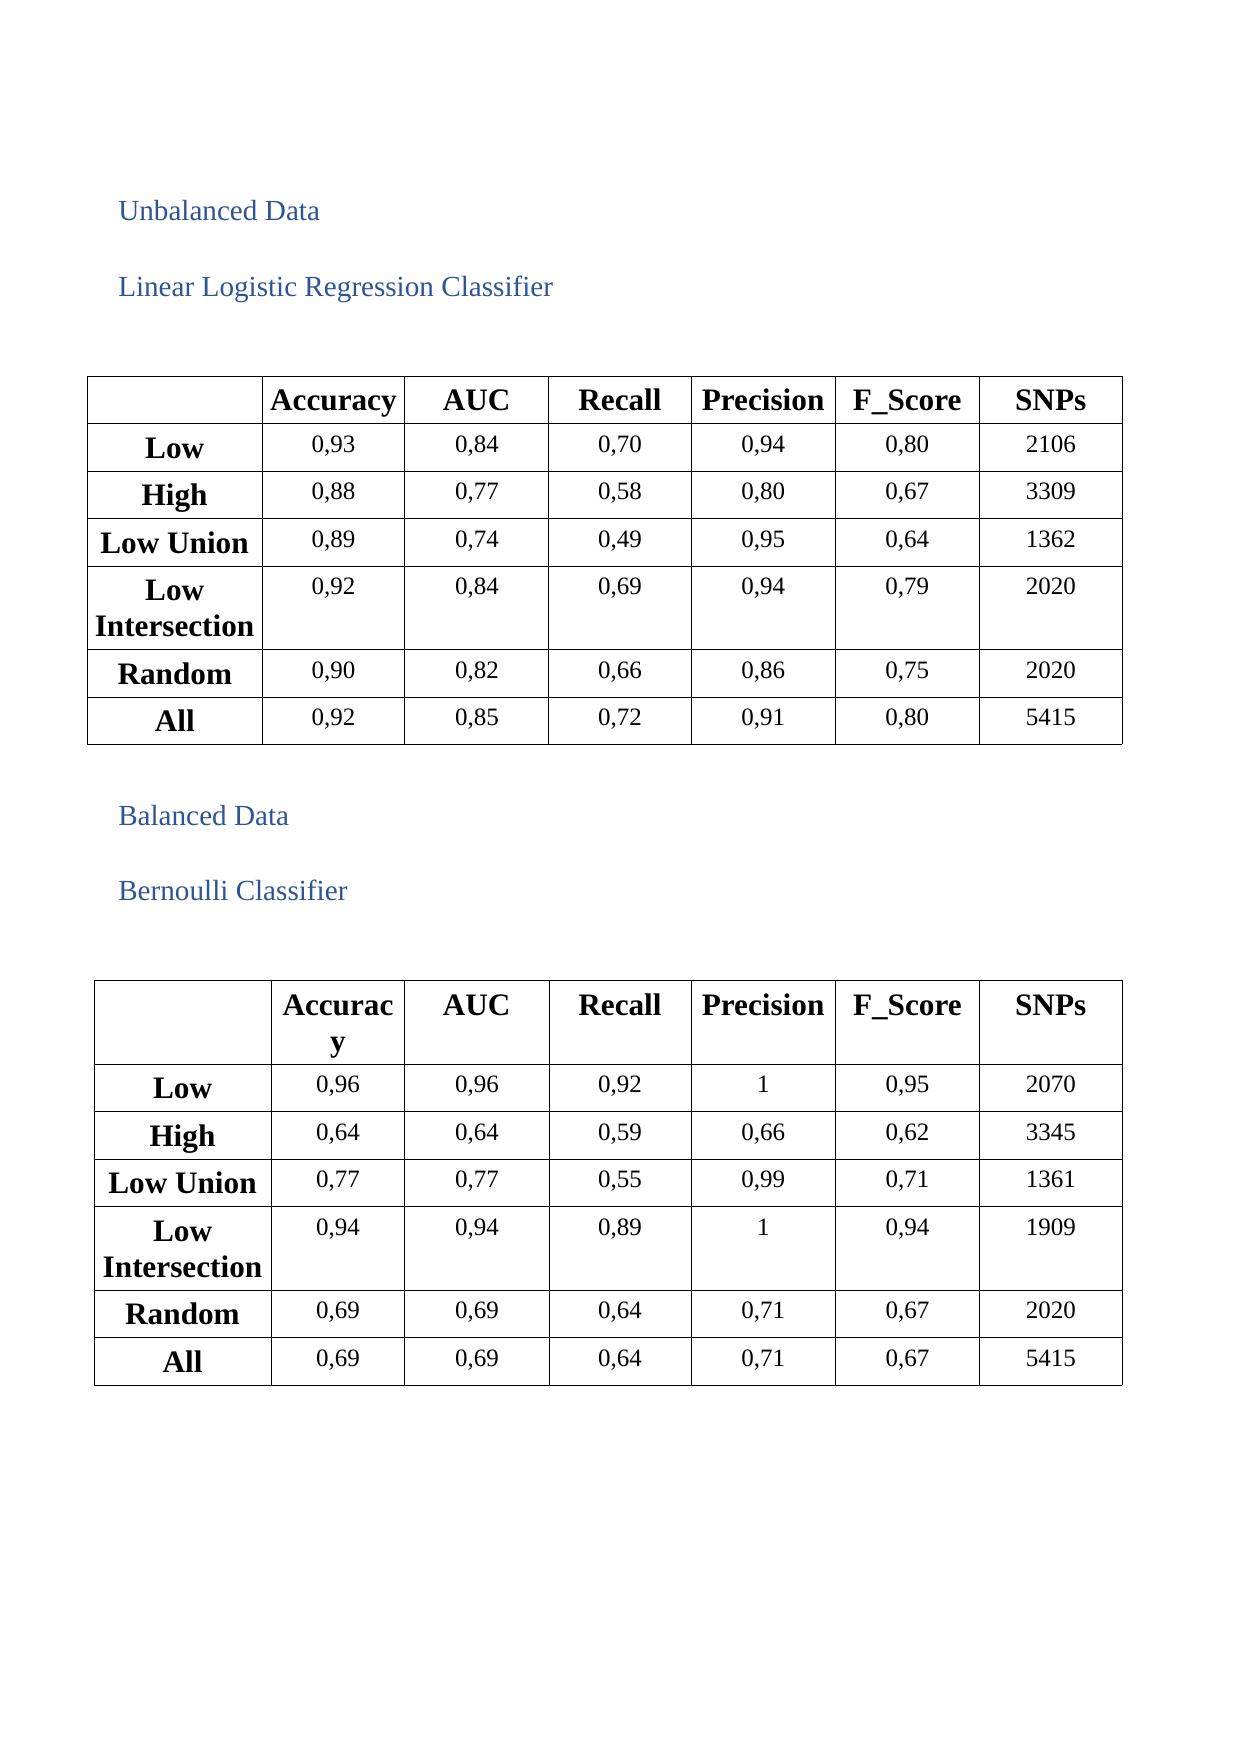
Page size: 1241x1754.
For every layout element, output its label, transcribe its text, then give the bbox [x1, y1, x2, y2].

table_header Recall [549, 377, 691, 423]
table_header Precision [692, 377, 835, 423]
table_cell 0,66 [692, 1112, 835, 1158]
table_header AUC [405, 981, 549, 1063]
table_cell 0,75 [836, 650, 979, 697]
table_cell High [88, 472, 262, 518]
table_cell 0,99 [692, 1160, 835, 1206]
table_cell Low [88, 424, 262, 471]
table_cell All [88, 698, 262, 744]
table_cell 0,67 [836, 1291, 979, 1337]
table_cell 1362 [980, 519, 1122, 566]
table_cell 0,94 [272, 1207, 404, 1289]
table_cell Low Union [88, 519, 262, 566]
table_cell 0,64 [405, 1112, 549, 1158]
table_cell 0,59 [550, 1112, 691, 1158]
table_header F_Score [836, 981, 979, 1063]
table_cell 0,71 [692, 1291, 835, 1337]
table_cell 0,96 [405, 1065, 549, 1111]
table_header [95, 981, 271, 1063]
subtitle Bernoulli Classifier [118, 873, 1122, 907]
table_cell 0,71 [692, 1338, 835, 1384]
table_cell 0,80 [836, 424, 979, 471]
table_cell 0,69 [405, 1338, 549, 1384]
table_cell 0,91 [692, 698, 835, 744]
table_cell Low Union [95, 1160, 271, 1206]
table_cell 3309 [980, 472, 1122, 518]
table_cell 1 [692, 1065, 835, 1111]
table_cell 0,88 [263, 472, 404, 518]
table_cell 0,64 [550, 1338, 691, 1384]
table_cell 0,94 [692, 567, 835, 649]
table_cell 0,95 [836, 1065, 979, 1111]
table_cell 0,95 [692, 519, 835, 566]
table_cell 0,94 [836, 1207, 979, 1289]
table_cell 0,80 [692, 472, 835, 518]
table_cell 0,64 [272, 1112, 404, 1158]
table_cell High [95, 1112, 271, 1158]
table_cell 0,55 [550, 1160, 691, 1206]
table_cell 2020 [980, 567, 1122, 649]
table_cell 0,71 [836, 1160, 979, 1206]
subtitle Balanced Data [118, 798, 1122, 831]
table_header Accuracy [272, 981, 404, 1063]
table_cell 0,72 [549, 698, 691, 744]
table_header [88, 377, 262, 423]
table_cell 0,93 [263, 424, 404, 471]
table_header SNPs [980, 981, 1122, 1063]
table_cell 0,96 [272, 1065, 404, 1111]
table_cell 0,92 [263, 567, 404, 649]
table_cell 0,82 [405, 650, 548, 697]
table_cell 0,69 [272, 1291, 404, 1337]
table_cell 1909 [980, 1207, 1122, 1289]
table_cell 3345 [980, 1112, 1122, 1158]
table_cell 0,64 [836, 519, 979, 566]
table_cell 0,74 [405, 519, 548, 566]
table_cell 0,79 [836, 567, 979, 649]
table_cell 0,94 [692, 424, 835, 471]
table_cell 0,89 [263, 519, 404, 566]
table_cell 0,77 [272, 1160, 404, 1206]
table_header Precision [692, 981, 835, 1063]
table_cell 0,92 [550, 1065, 691, 1111]
table_cell 0,90 [263, 650, 404, 697]
table_cell 0,62 [836, 1112, 979, 1158]
table_cell 0,77 [405, 1160, 549, 1206]
table_cell Low Intersection [88, 567, 262, 649]
table_cell 5415 [980, 698, 1122, 744]
table_cell All [95, 1338, 271, 1384]
table_cell 0,89 [550, 1207, 691, 1289]
table_cell Low [95, 1065, 271, 1111]
table_cell 0,85 [405, 698, 548, 744]
table_cell 2020 [980, 1291, 1122, 1337]
subtitle Unbalanced Data [118, 193, 1122, 227]
table_cell 1361 [980, 1160, 1122, 1206]
table_cell 2020 [980, 650, 1122, 697]
table_cell 0,69 [405, 1291, 549, 1337]
table_cell 5415 [980, 1338, 1122, 1384]
table_header F_Score [836, 377, 979, 423]
table_cell 2106 [980, 424, 1122, 471]
table_cell Low Intersection [95, 1207, 271, 1289]
table_cell 0,67 [836, 472, 979, 518]
table_cell 2070 [980, 1065, 1122, 1111]
table_cell Random [95, 1291, 271, 1337]
table_cell 0,84 [405, 567, 548, 649]
table_header Recall [550, 981, 691, 1063]
table_cell 0,58 [549, 472, 691, 518]
table_cell 1 [692, 1207, 835, 1289]
table_cell Random [88, 650, 262, 697]
table_header SNPs [980, 377, 1122, 423]
table_cell 0,84 [405, 424, 548, 471]
table_cell 0,92 [263, 698, 404, 744]
table_cell 0,86 [692, 650, 835, 697]
table_cell 0,49 [549, 519, 691, 566]
table_cell 0,64 [550, 1291, 691, 1337]
table_cell 0,69 [549, 567, 691, 649]
table_header Accuracy [263, 377, 404, 423]
table_header AUC [405, 377, 548, 423]
table_cell 0,67 [836, 1338, 979, 1384]
table_cell 0,70 [549, 424, 691, 471]
table_cell 0,94 [405, 1207, 549, 1289]
table_cell 0,80 [836, 698, 979, 744]
table_cell 0,77 [405, 472, 548, 518]
subtitle Linear Logistic Regression Classifier [118, 269, 1122, 302]
table_cell 0,69 [272, 1338, 404, 1384]
table_cell 0,66 [549, 650, 691, 697]
